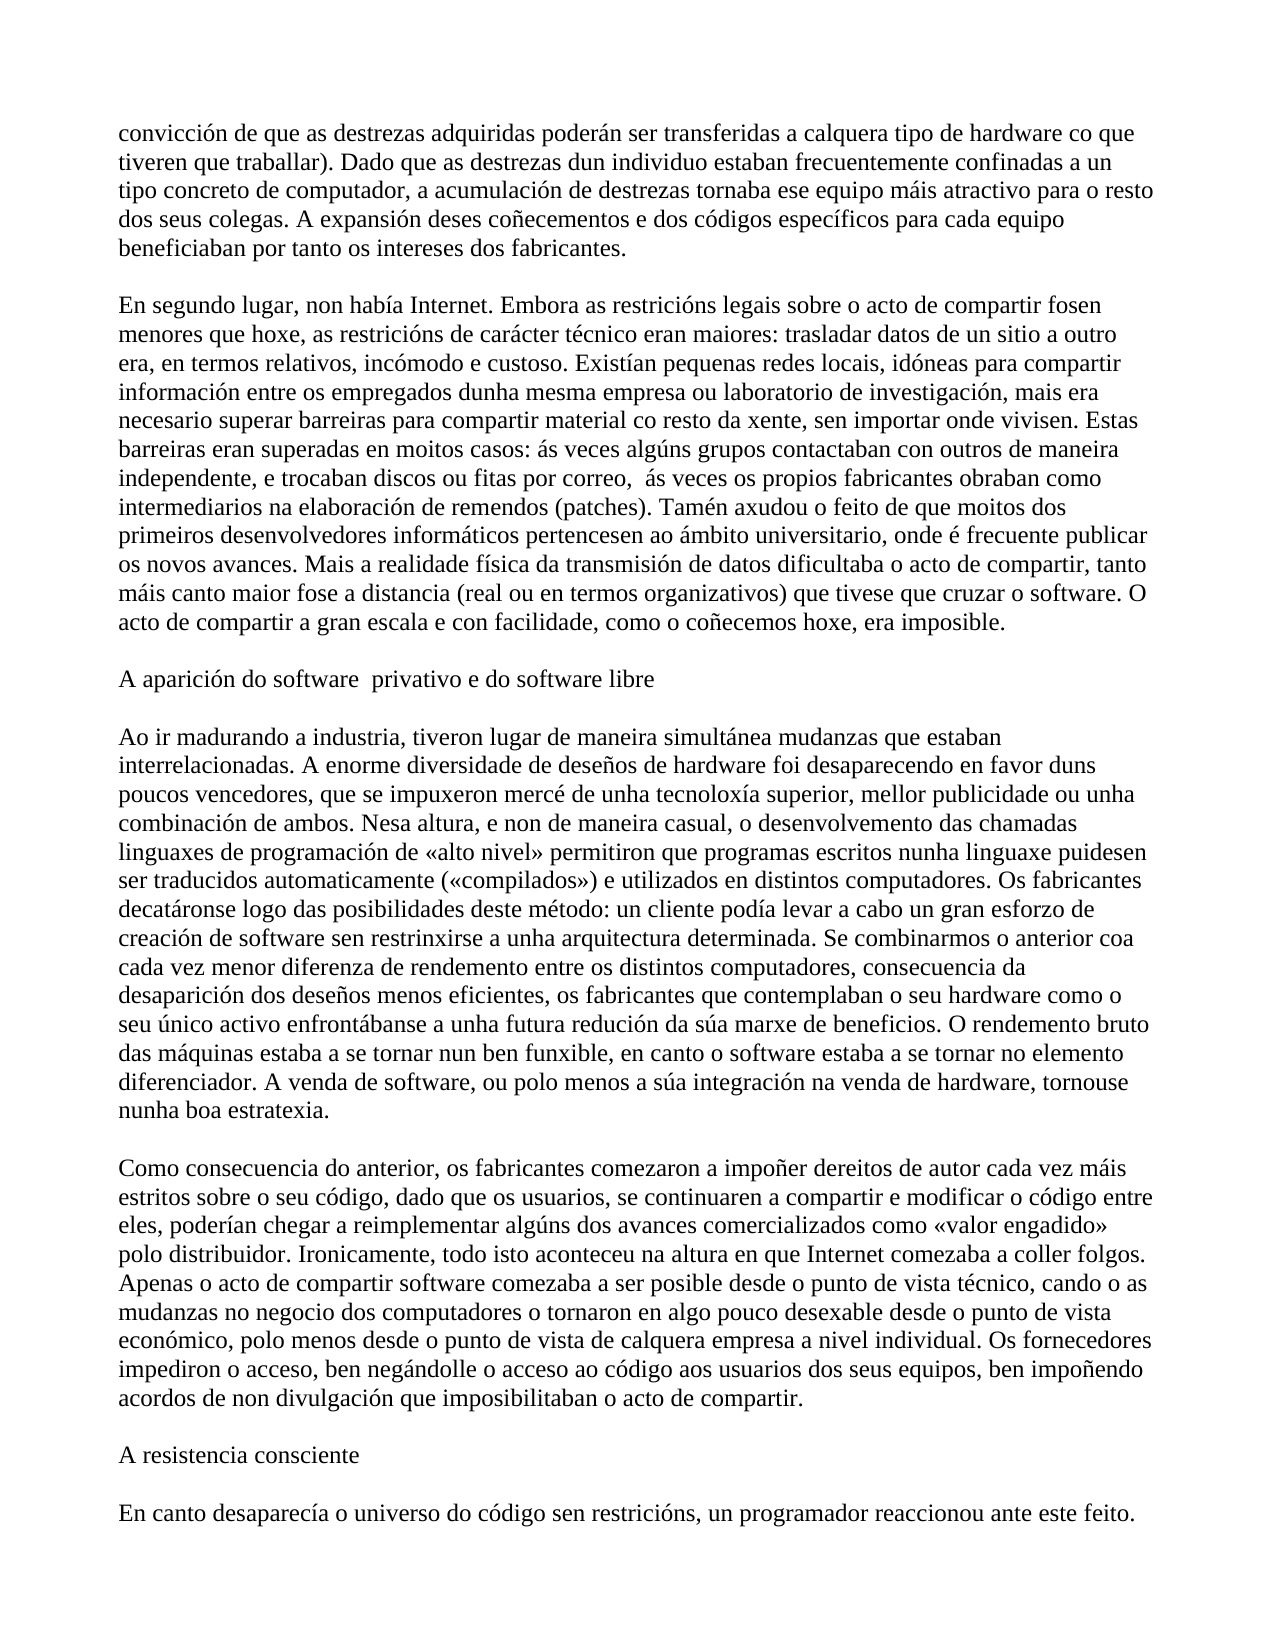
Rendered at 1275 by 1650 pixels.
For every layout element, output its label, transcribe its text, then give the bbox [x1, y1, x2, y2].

text convicción de que as destrezas adquiridas poderán ser transferidas a calquera tipo de hardware co que tiveren que traballar). Dado que as destrezas dun individuo estaban frecuentemente confinadas a un tipo concreto de computador, a acumulación de destrezas tornaba ese equipo máis atractivo para o resto dos seus colegas. A expansión deses coñecementos e dos códigos específicos para cada equipo beneficiaban por tanto os intereses dos fabricantes. [118, 118, 1157, 262]
text En segundo lugar, non había Internet. Embora as restricións legais sobre o acto de compartir fosen menores que hoxe, as restricións de carácter técnico eran maiores: trasladar datos de un sitio a outro era, en termos relativos, incómodo e custoso. Existían pequenas redes locais, idóneas para compartir información entre os empregados dunha mesma empresa ou laboratorio de investigación, mais era necesario superar barreiras para compartir material co resto da xente, sen importar onde vivisen. Estas barreiras eran superadas en moitos casos: ás veces algúns grupos contactaban con outros de maneira independente, e trocaban discos ou fitas por correo, ás veces os propios fabricantes obraban como intermediarios na elaboración de remendos (patches). Tamén axudou o feito de que moitos dos primeiros desenvolvedores informáticos pertencesen ao ámbito universitario, onde é frecuente publicar os novos avances. Mais a realidade física da transmisión de datos dificultaba o acto de compartir, tanto máis canto maior fose a distancia (real ou en termos organizativos) que tivese que cruzar o software. O acto de compartir a gran escala e con facilidade, como o coñecemos hoxe, era imposible. [118, 291, 1157, 636]
text A resistencia consciente [118, 1441, 1157, 1469]
text En canto desaparecía o universo do código sen restricións, un programador reaccionou ante este feito. [118, 1498, 1157, 1527]
text Como consecuencia do anterior, os fabricantes comezaron a impoñer dereitos de autor cada vez máis estritos sobre o seu código, dado que os usuarios, se continuaren a compartir e modificar o código entre eles, poderían chegar a reimplementar algúns dos avances comercializados como «valor engadido» polo distribuidor. Ironicamente, todo isto aconteceu na altura en que Internet comezaba a coller folgos. Apenas o acto de compartir software comezaba a ser posible desde o punto de vista técnico, cando o as mudanzas no negocio dos computadores o tornaron en algo pouco desexable desde o punto de vista económico, polo menos desde o punto de vista de calquera empresa a nivel individual. Os fornecedores impediron o acceso, ben negándolle o acceso ao código aos usuarios dos seus equipos, ben impoñendo acordos de non divulgación que imposibilitaban o acto de compartir. [118, 1153, 1157, 1412]
text A aparición do software privativo e do software libre [118, 664, 1157, 693]
text Ao ir madurando a industria, tiveron lugar de maneira simultánea mudanzas que estaban interrelacionadas. A enorme diversidade de deseños de hardware foi desaparecendo en favor duns poucos vencedores, que se impuxeron mercé de unha tecnoloxía superior, mellor publicidade ou unha combinación de ambos. Nesa altura, e non de maneira casual, o desenvolvemento das chamadas linguaxes de programación de «alto nivel» permitiron que programas escritos nunha linguaxe puidesen ser traducidos automaticamente («compilados») e utilizados en distintos computadores. Os fabricantes decatáronse logo das posibilidades deste método: un cliente podía levar a cabo un gran esforzo de creación de software sen restrinxirse a unha arquitectura determinada. Se combinarmos o anterior coa cada vez menor diferenza de rendemento entre os distintos computadores, consecuencia da desaparición dos deseños menos eficientes, os fabricantes que contemplaban o seu hardware como o seu único activo enfrontábanse a unha futura redución da súa marxe de beneficios. O rendemento bruto das máquinas estaba a se tornar nun ben funxible, en canto o software estaba a se tornar no elemento diferenciador. A venda de software, ou polo menos a súa integración na venda de hardware, tornouse nunha boa estratexia. [118, 722, 1157, 1124]
